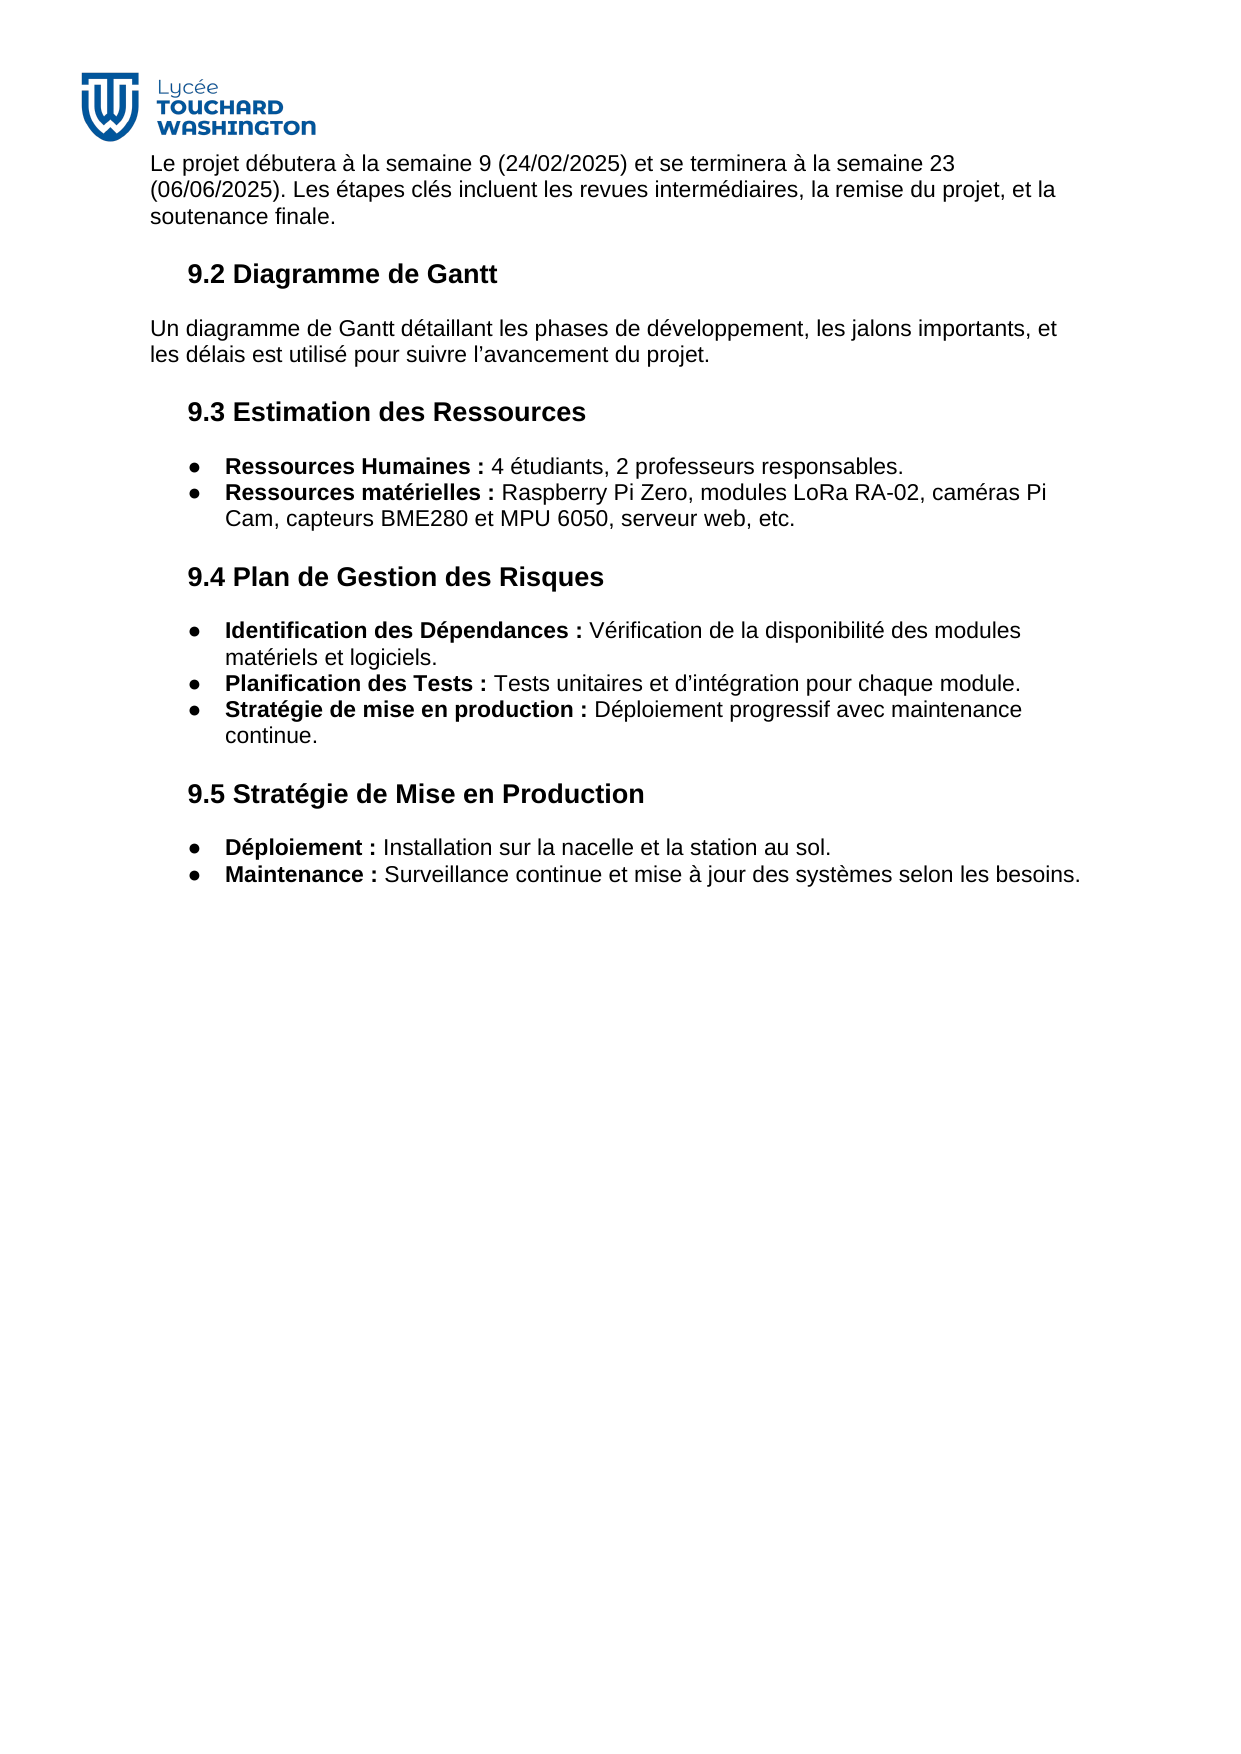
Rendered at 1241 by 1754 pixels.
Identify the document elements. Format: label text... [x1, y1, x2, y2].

list Stratégie de mise en production : Déploiement progressif avec maintenance continue. [187, 696, 1090, 749]
text Le projet débutera à la semaine 9 (24/02/2025) et se terminera à la semaine 23 (06/06/2025). Les étapes clés incluent les revues intermédiaires, la remise du projet, et la soutenance finale. [150, 150, 1090, 229]
subtitle 9.3 Estimation des Ressources [187, 396, 1090, 428]
text Un diagramme de Gantt détaillant les phases de développement, les jalons importants, et les délais est utilisé pour suivre l’avancement du projet. [150, 314, 1090, 367]
list Ressources matérielles : Raspberry Pi Zero, modules LoRa RA-02, caméras Pi Cam, capteurs BME280 et MPU 6050, serveur web, etc. [187, 479, 1090, 532]
subtitle 9.4 Plan de Gestion des Risques [187, 561, 1090, 592]
list Déploiement : Installation sur la nacelle et la station au sol. [187, 834, 1090, 861]
list Identification des Dépendances : Vérification de la disponibilité des modules matériels et logiciels. [187, 617, 1090, 670]
list Planification des Tests : Tests unitaires et d’intégration pour chaque module. [187, 670, 1090, 696]
list Ressources Humaines : 4 étudiants, 2 professeurs responsables. [187, 453, 1090, 479]
subtitle 9.5 Stratégie de Mise en Production [187, 778, 1090, 809]
picture [25, 18, 372, 196]
list Maintenance : Surveillance continue et mise à jour des systèmes selon les besoins. [187, 861, 1090, 887]
subtitle 9.2 Diagramme de Gantt [187, 258, 1090, 289]
